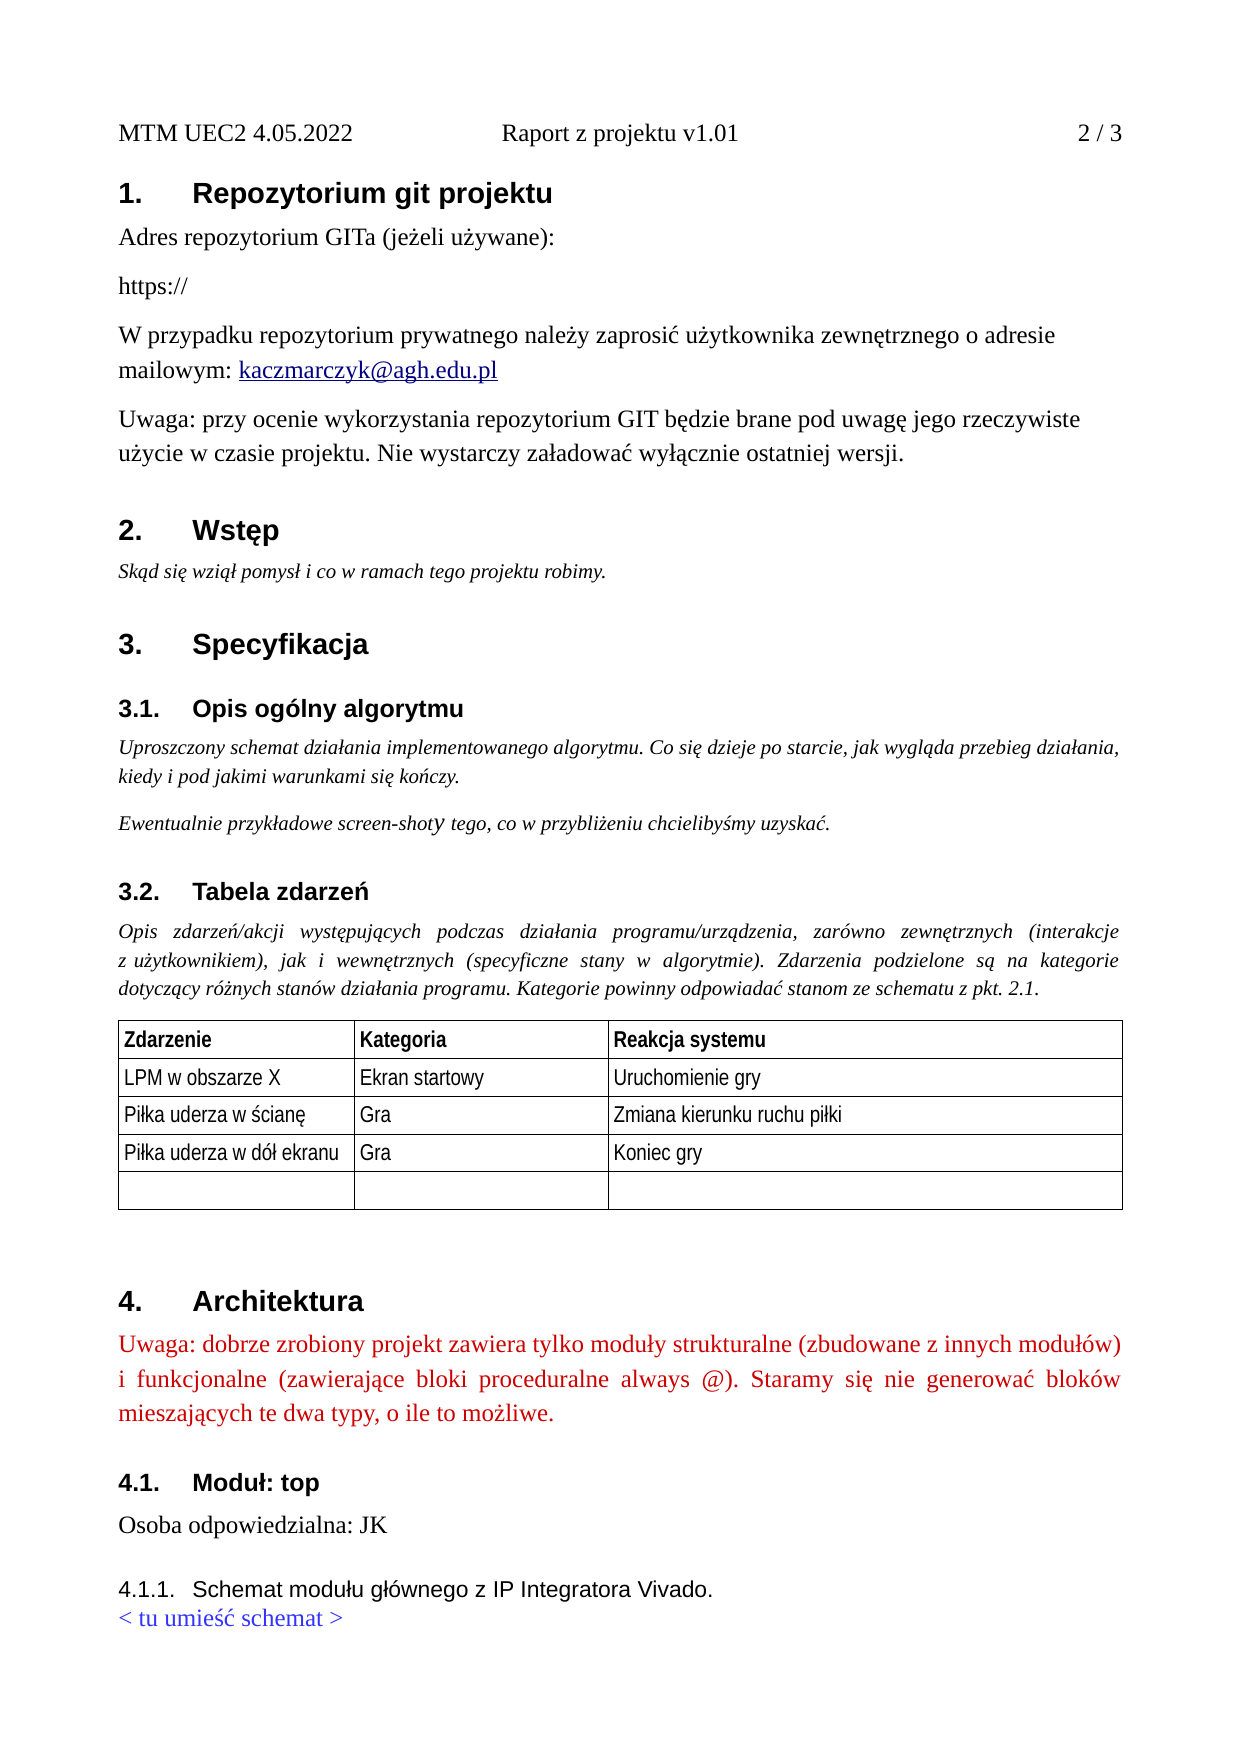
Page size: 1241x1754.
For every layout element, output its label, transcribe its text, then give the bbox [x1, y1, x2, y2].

table_cell [119, 1172, 354, 1209]
table_header Zdarzenie [119, 1021, 354, 1058]
subtitle Schemat modułu głównego z IP Integratora Vivado. [118, 1576, 1122, 1603]
text < tu umieść schemat > [118, 1603, 1122, 1632]
text Uwaga: przy ocenie wykorzystania repozytorium GIT będzie brane pod uwagę jego rzeczywiste użycie w czasie projektu. Nie wystarczy załadować wyłącznie ostatniej wersji. [118, 404, 1122, 467]
subtitle Wstęp [118, 513, 1122, 546]
subtitle Opis ogólny algorytmu [118, 694, 1122, 723]
table_cell [609, 1172, 1122, 1209]
text Osoba odpowiedzialna: JK [118, 1510, 1122, 1538]
table_header Reakcja systemu [609, 1021, 1122, 1058]
text Skąd się wziął pomysł i co w ramach tego projektu robimy. [118, 559, 1122, 583]
text Adres repozytorium GITa (jeżeli używane): [118, 222, 1122, 251]
subtitle Architektura [118, 1283, 1122, 1317]
table_header Kategoria [355, 1021, 608, 1058]
table_cell Gra [355, 1097, 608, 1133]
table_cell LPM w obszarze X [119, 1059, 354, 1096]
subtitle Repozytorium git projektu [118, 176, 1122, 210]
table_cell Uruchomienie gry [609, 1059, 1122, 1096]
table_cell Piłka uderza w ścianę [119, 1097, 354, 1133]
table_cell Piłka uderza w dół ekranu [119, 1135, 354, 1171]
table_cell Koniec gry [609, 1135, 1122, 1171]
table_cell Ekran startowy [355, 1059, 608, 1096]
text https:// [118, 271, 1122, 300]
text Opis zdarzeń/akcji występujących podczas działania programu/urządzenia, zarówno zewnętrznych (interakcje z użytkownikiem), jak i wewnętrznych (specyficzne stany w algorytmie). Zdarzenia podzielone są na kategorie dotyczący różnych stanów działania programu. Kategorie powinny odpowiadać stanom ze schematu z pkt. 2.1. [118, 919, 1122, 1000]
text Ewentualnie przykładowe screen-shoty tego, co w przybliżeniu chcielibyśmy uzyskać. [118, 807, 1122, 836]
subtitle Moduł: top [118, 1468, 1122, 1497]
table_cell Gra [355, 1135, 608, 1171]
subtitle Specyfikacja [118, 627, 1122, 661]
table_cell Zmiana kierunku ruchu piłki [609, 1097, 1122, 1133]
table_cell [355, 1172, 608, 1209]
text W przypadku repozytorium prywatnego należy zaprosić użytkownika zewnętrznego o adresie mailowym: kaczmarczyk@agh.edu.pl [118, 321, 1122, 384]
text Uwaga: dobrze zrobiony projekt zawiera tylko moduły strukturalne (zbudowane z innych modułów) i funkcjonalne (zawierające bloki proceduralne always @). Staramy się nie generować bloków mieszających te dwa typy, o ile to możliwe. [118, 1329, 1122, 1427]
subtitle Tabela zdarzeń [118, 877, 1122, 906]
text Uproszczony schemat działania implementowanego algorytmu. Co się dzieje po starcie, jak wygląda przebieg działania, kiedy i pod jakimi warunkami się kończy. [118, 735, 1122, 788]
